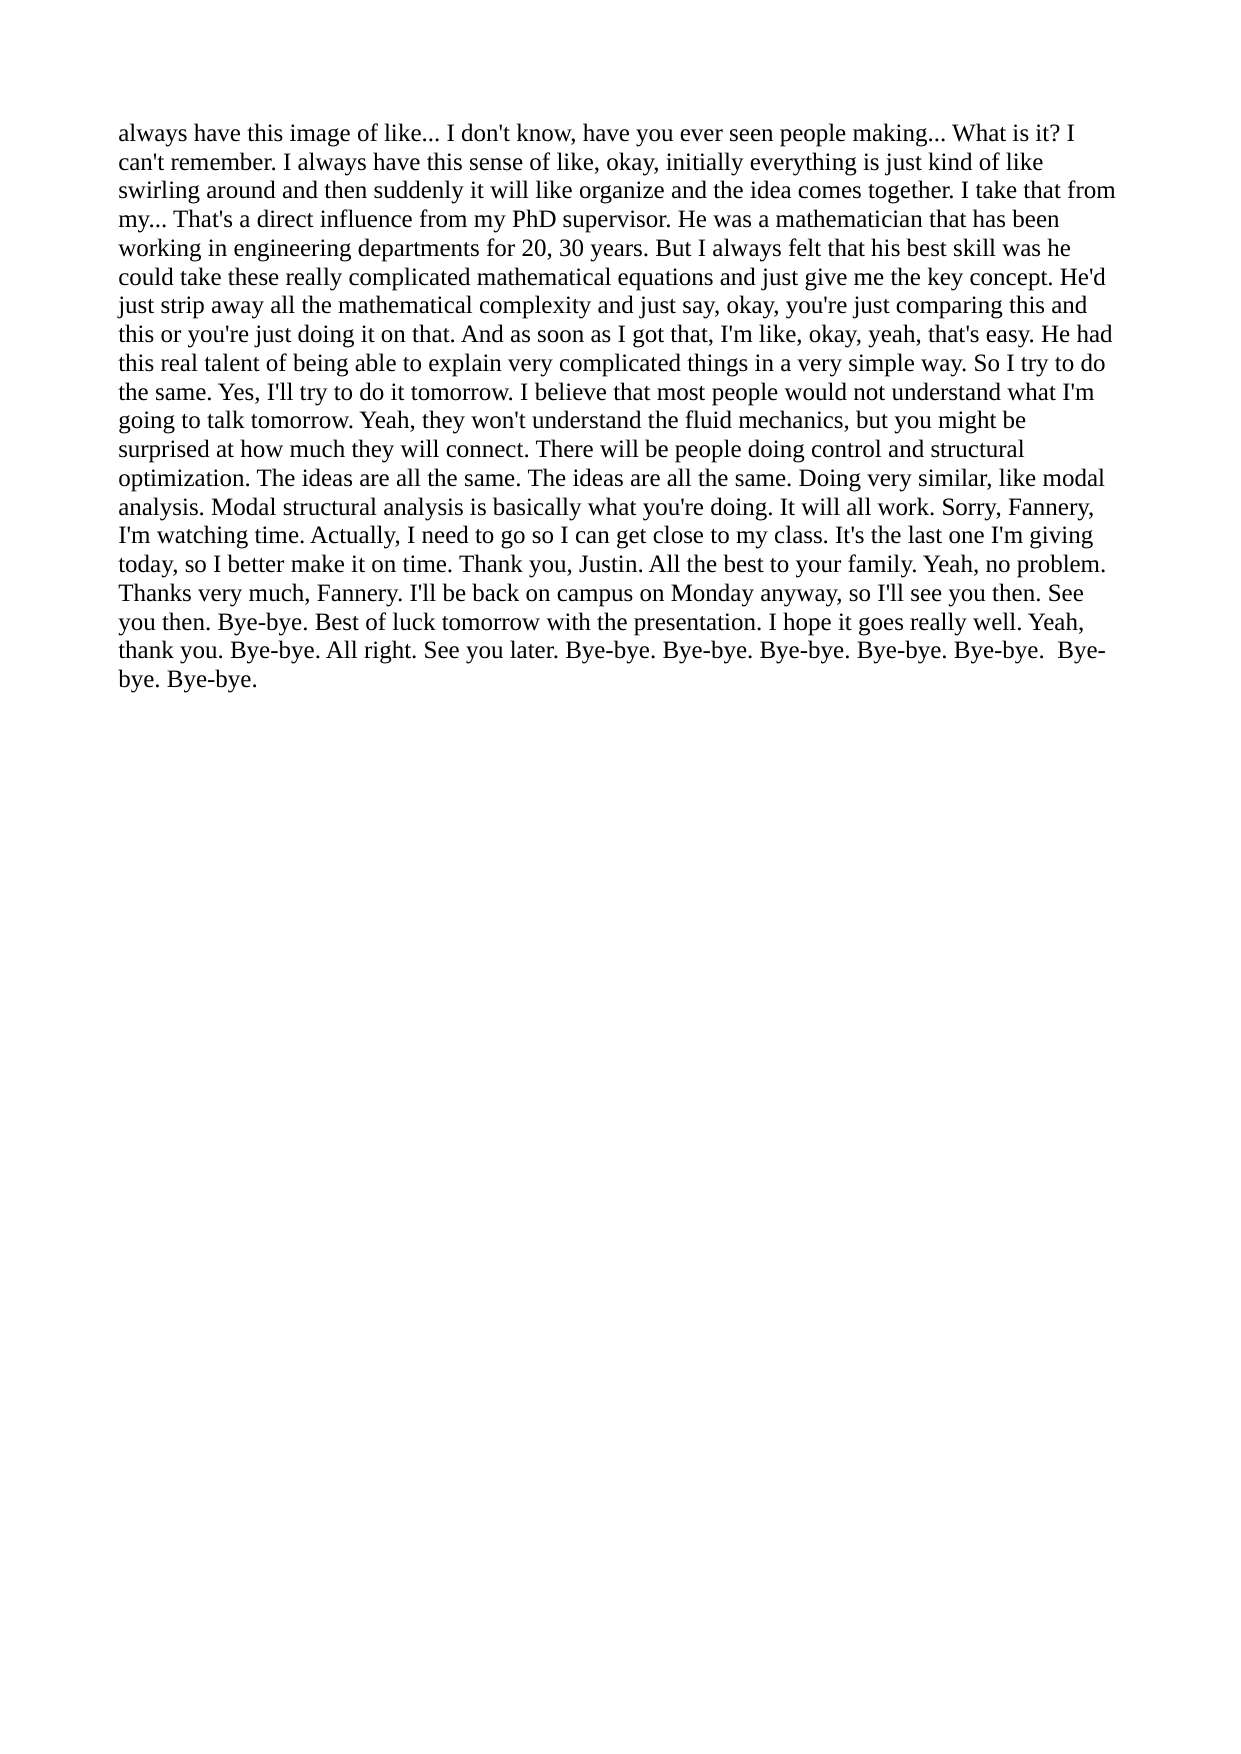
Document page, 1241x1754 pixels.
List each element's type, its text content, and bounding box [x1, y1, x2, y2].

text always have this image of like... I don't know, have you ever seen people making... What is it? I can't remember. I always have this sense of like, okay, initially everything is just kind of like swirling around and then suddenly it will like organize and the idea comes together. I take that from my... That's a direct influence from my PhD supervisor. He was a mathematician that has been working in engineering departments for 20, 30 years. But I always felt that his best skill was he could take these really complicated mathematical equations and just give me the key concept. He'd just strip away all the mathematical complexity and just say, okay, you're just comparing this and this or you're just doing it on that. And as soon as I got that, I'm like, okay, yeah, that's easy. He had this real talent of being able to explain very complicated things in a very simple way. So I try to do the same. Yes, I'll try to do it tomorrow. I believe that most people would not understand what I'm going to talk tomorrow. Yeah, they won't understand the fluid mechanics, but you might be surprised at how much they will connect. There will be people doing control and structural optimization. The ideas are all the same. The ideas are all the same. Doing very similar, like modal analysis. Modal structural analysis is basically what you're doing. It will all work. Sorry, Fannery, I'm watching time. Actually, I need to go so I can get close to my class. It's the last one I'm giving today, so I better make it on time. Thank you, Justin. All the best to your family. Yeah, no problem. Thanks very much, Fannery. I'll be back on campus on Monday anyway, so I'll see you then. See you then. Bye-bye. Best of luck tomorrow with the presentation. I hope it goes really well. Yeah, thank you. Bye-bye. All right. See you later. Bye-bye. Bye-bye. Bye-bye. Bye-bye. Bye-bye. Bye-bye. Bye-bye. [118, 118, 1122, 693]
